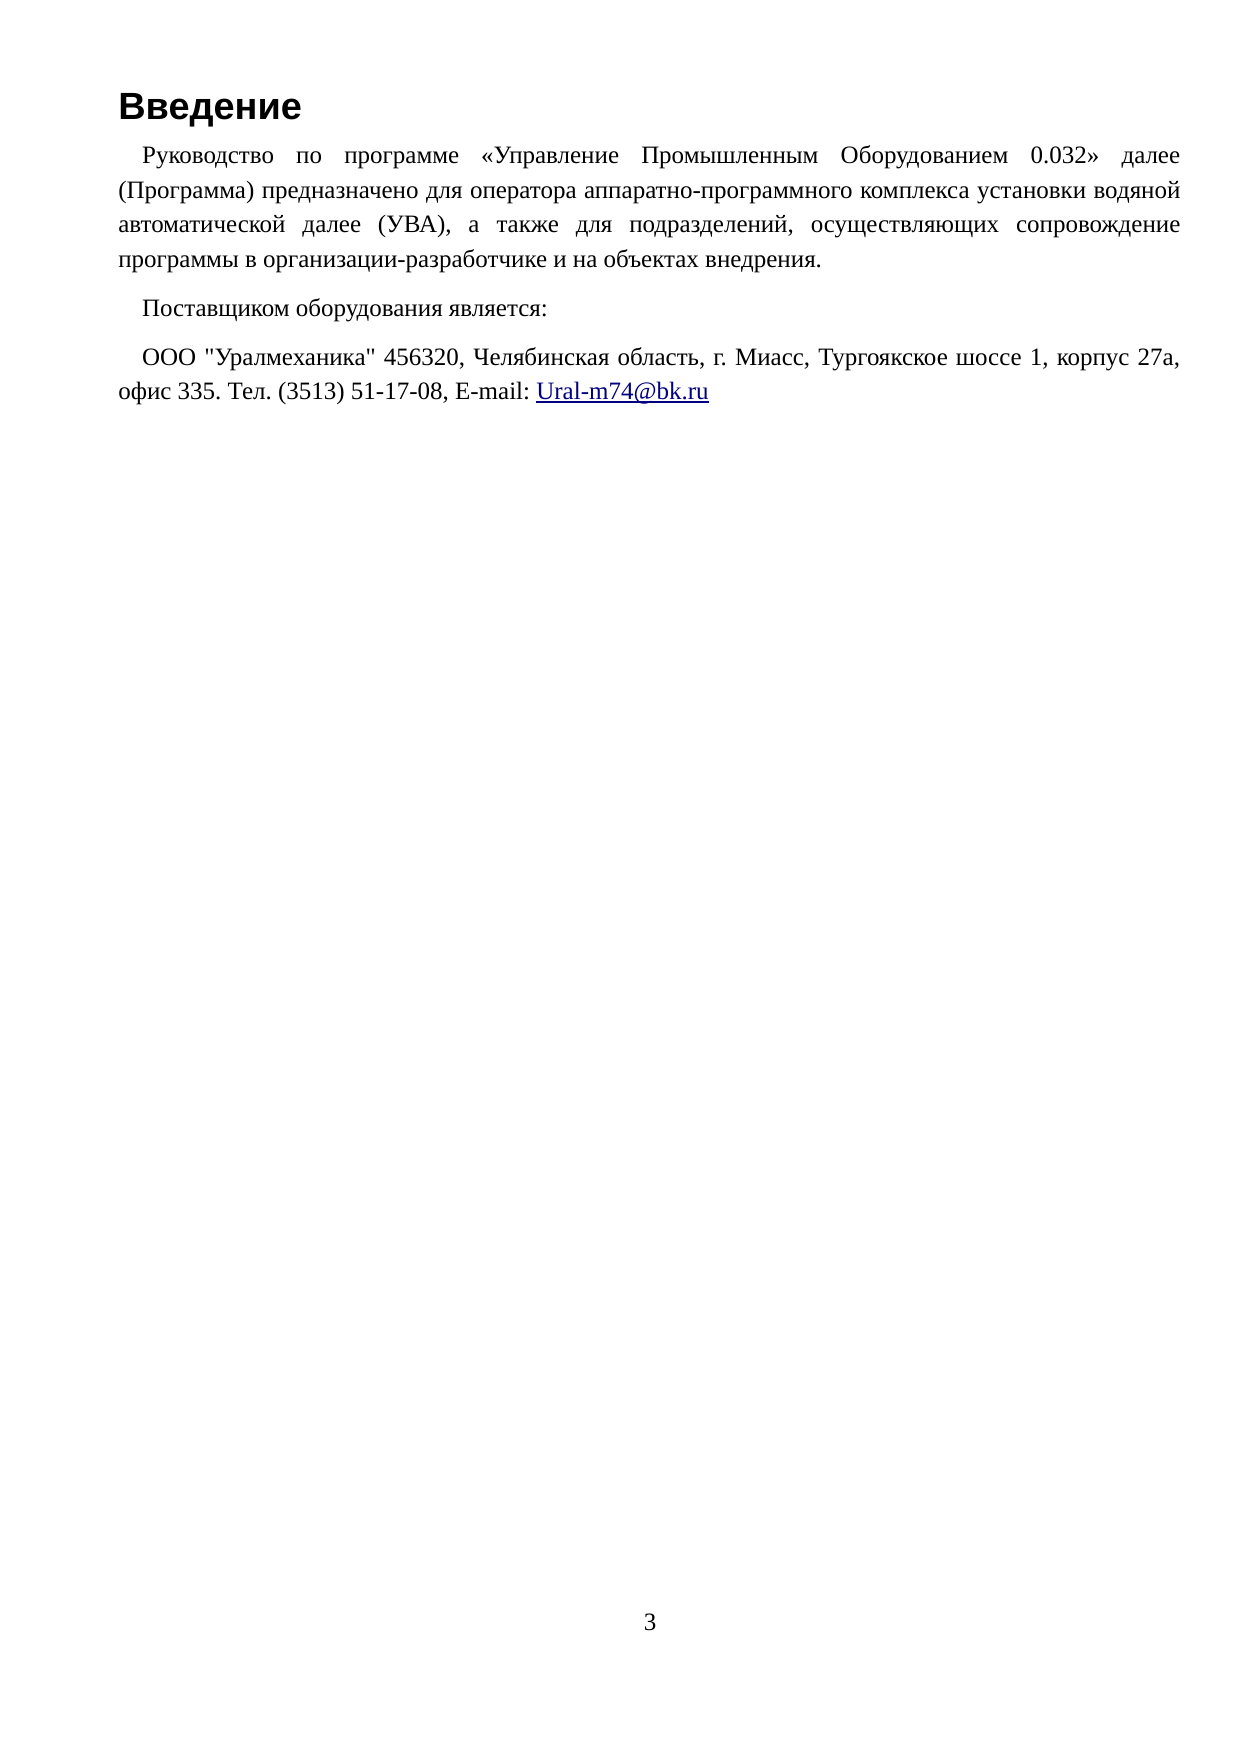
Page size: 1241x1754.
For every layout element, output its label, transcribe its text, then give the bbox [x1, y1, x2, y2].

subtitle Введение [118, 84, 1181, 128]
text ООО "Уралмеханика" 456320, Челябинская область, г. Миасс, Тургоякское шоссе 1, корпус 27а, офис 335. Тел. (3513) 51-17-08, E-mail: Ural-m74@bk.ru [118, 342, 1181, 405]
text Поставщиком оборудования является: [118, 293, 1181, 321]
text Руководство по программе «Управление Промышленным Оборудованием 0.032» далее (Программа) предназначено для оператора аппаратно-программного комплекса установки водяной автоматической далее (УВА), а также для подразделений, осуществляющих сопровождение программы в организации-разработчике и на объектах внедрения. [118, 140, 1181, 272]
